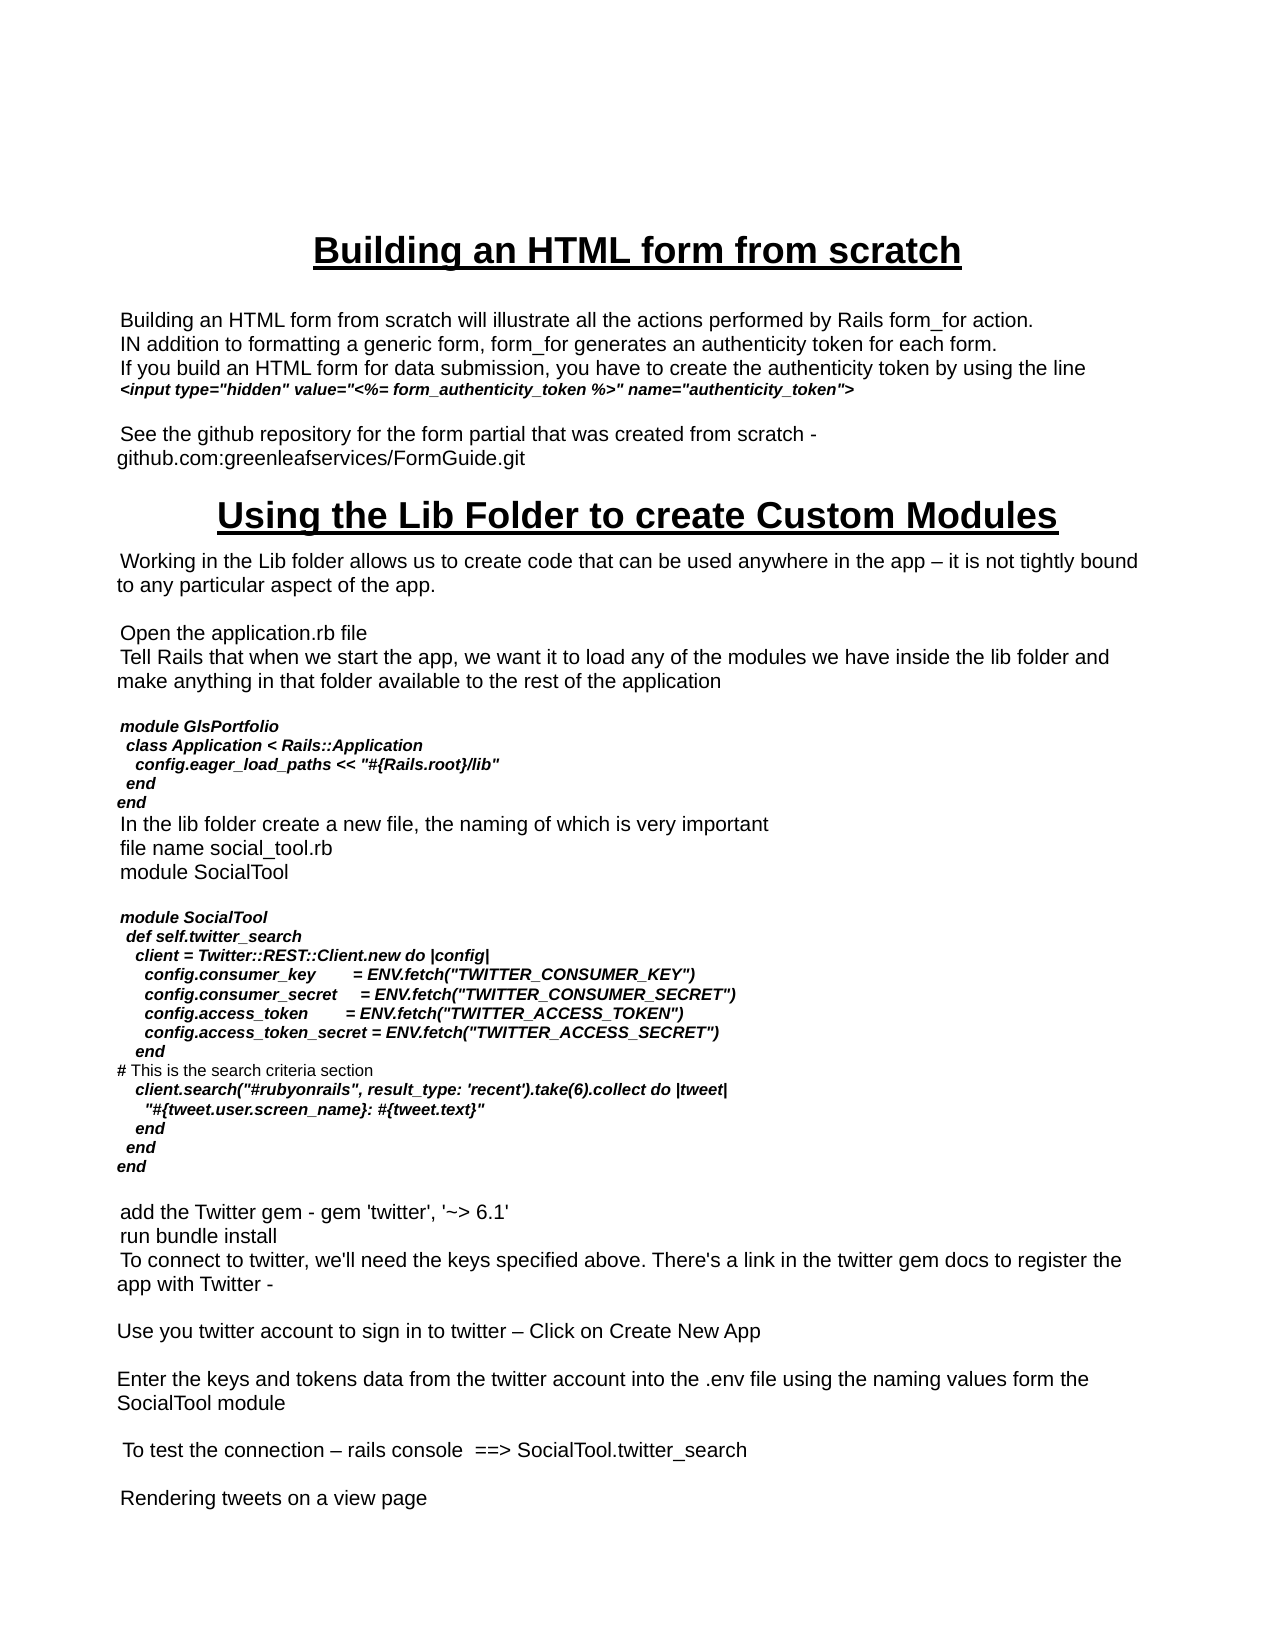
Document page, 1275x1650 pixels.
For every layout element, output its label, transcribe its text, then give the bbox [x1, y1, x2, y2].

text Use you twitter account to sign in to twitter – Click on Create New App [117, 1319, 1157, 1343]
text Working in the Lib folder allows us to create code that can be used anywhere in the app – it is not tightly bound to any particular aspect of the app. [117, 549, 1157, 597]
text module SocialTool [117, 860, 1157, 884]
text Open the application.rb file [117, 621, 1157, 645]
text IN addition to formatting a generic form, form_for generates an authenticity token for each form. [117, 331, 1157, 355]
subtitle Building an HTML form from scratch [118, 228, 1157, 271]
text module GlsPortfolio class Application < Rails::Application config.eager_load_paths << "#{Rails.root}/lib" end end [117, 716, 1157, 812]
text See the github repository for the form partial that was created from scratch - github.com:greenleafservices/FormGuide.git [117, 422, 1157, 470]
text To test the connection – rails console ==> SocialTool.twitter_search [117, 1438, 1157, 1462]
text run bundle install [117, 1224, 1157, 1248]
text In the lib folder create a new file, the naming of which is very important [117, 812, 1157, 836]
text Rendering tweets on a view page [117, 1486, 1157, 1510]
text module SocialTool def self.twitter_search client = Twitter::REST::Client.new do |config| config.consumer_key = ENV.fetch("TWITTER_CONSUMER_KEY") config.consumer_secret = ENV.fetch("TWITTER_CONSUMER_SECRET") config.access_token = ENV.fetch("TWITTER_ACCESS_TOKEN") config.access_token_secret = ENV.fetch("TWITTER_ACCESS_SECRET") end # This is the search criteria section client.search("#rubyonrails", result_type: 'recent').take(6).collect do |tweet| "#{tweet.user.screen_name}: #{tweet.text}" end end end [117, 908, 1157, 1176]
text Tell Rails that when we start the app, we want it to load any of the modules we have inside the lib folder and make anything in that folder available to the rest of the application [117, 645, 1157, 693]
text file name social_tool.rb [117, 836, 1157, 860]
text Building an HTML form from scratch will illustrate all the actions performed by Rails form_for action. [117, 307, 1157, 331]
text <input type="hidden" value="<%= form_authenticity_token %>" name="authenticity_token"> [117, 379, 1157, 398]
text add the Twitter gem - gem 'twitter', '~> 6.1' [117, 1200, 1157, 1224]
subtitle Using the Lib Folder to create Custom Modules [118, 494, 1157, 537]
text To connect to twitter, we'll need the keys specified above. There's a link in the twitter gem docs to register the app with Twitter - [117, 1248, 1157, 1296]
text If you build an HTML form for data submission, you have to create the authenticity token by using the line [117, 355, 1157, 379]
text Enter the keys and tokens data from the twitter account into the .env file using the naming values form the SocialTool module [117, 1367, 1157, 1415]
